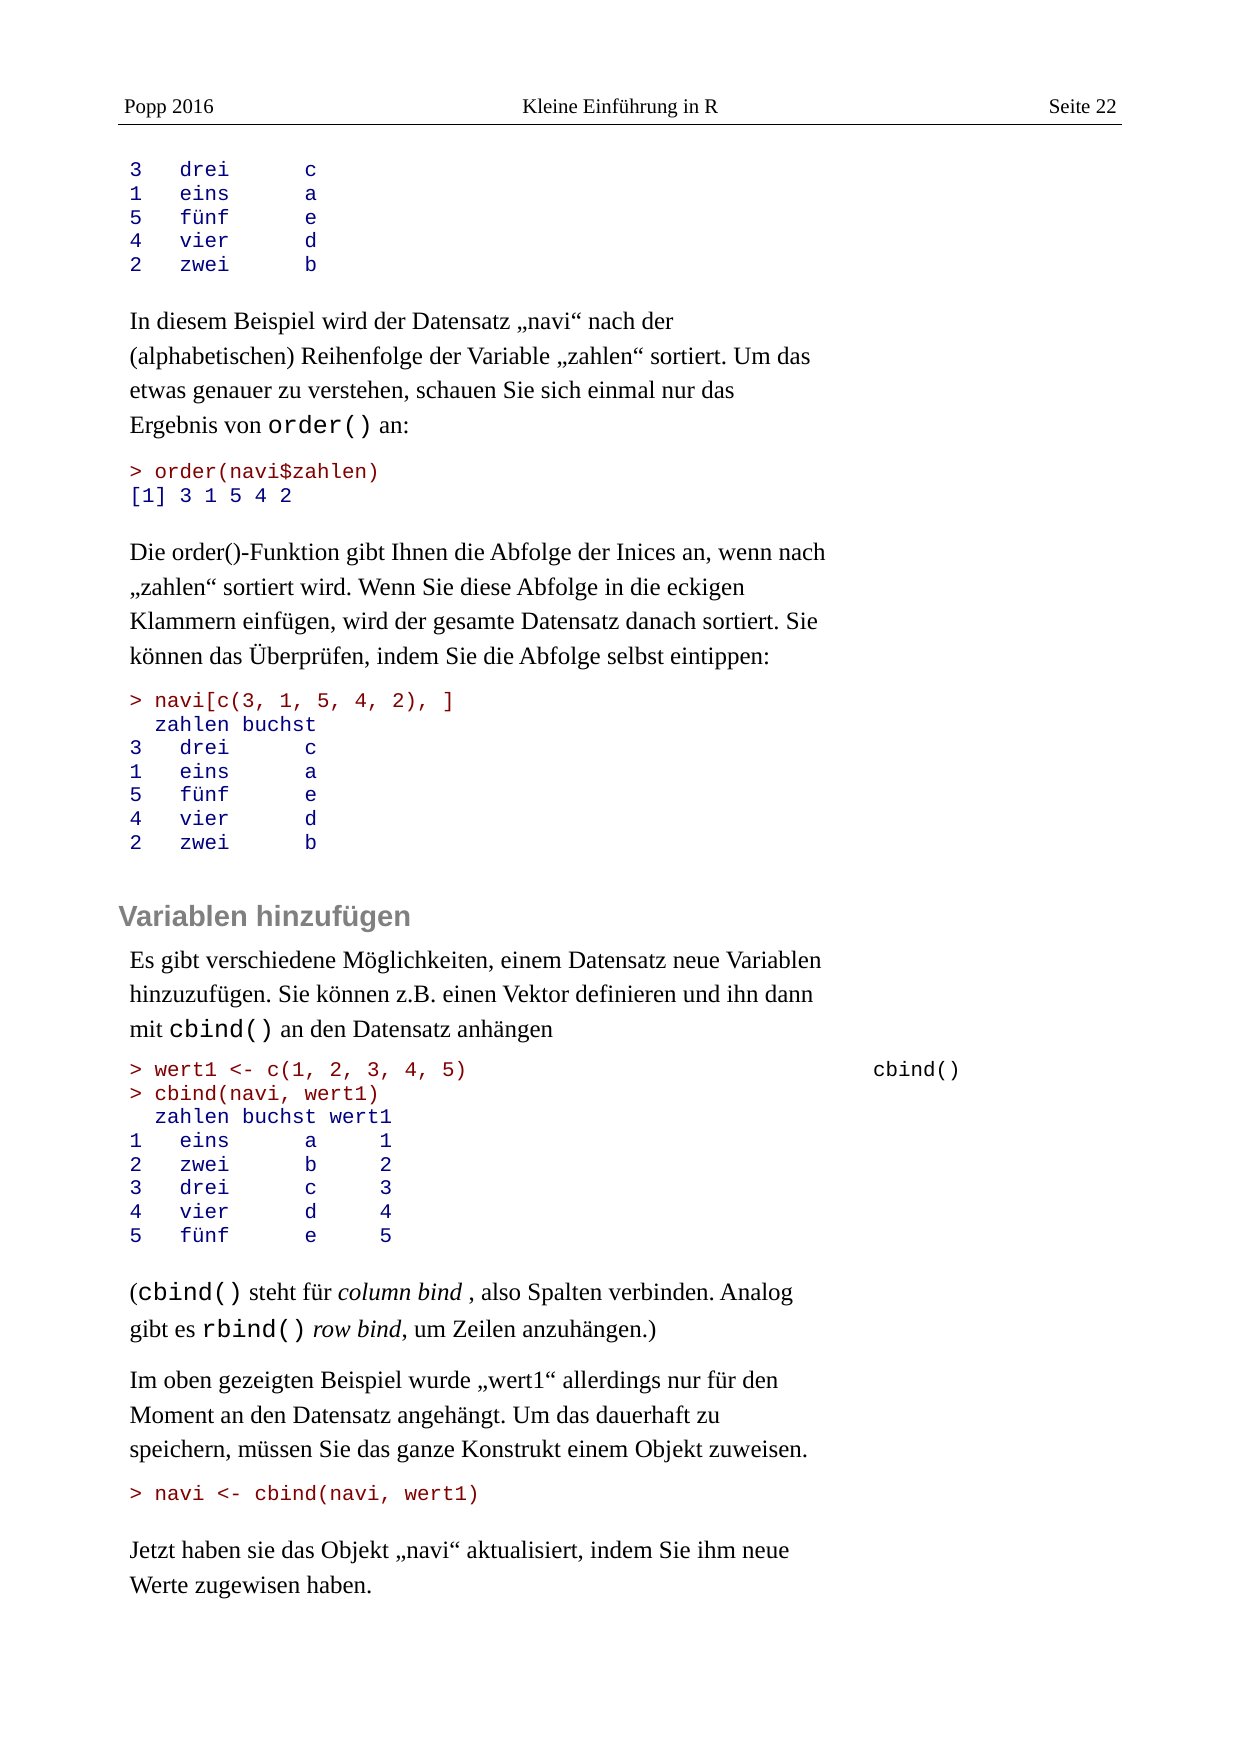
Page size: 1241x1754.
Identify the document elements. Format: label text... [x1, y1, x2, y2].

table_cell In diesem Beispiel wird der Datensatz „navi“ nach der (alphabetischen) Reihenfolge der Variable „zahlen“ sortiert. Um das etwas genauer zu verstehen, schauen Sie sich einmal nur das Ergebnis von order() an: > order(navi$zahlen) [1] 3 1 5 4 2 Die order()-Funktion gibt Ihnen die Abfolge der Inices an, wenn nach „zahlen“ sortiert wird. Wenn Sie diese Abfolge in die eckigen Klammern einfügen, wird der gesamte Datensatz danach sortiert. Sie können das Überprüfen, indem Sie die Abfolge selbst eintippen: > navi[c(3, 1, 5, 4, 2), ] zahlen buchst 3 drei c 1 eins a 5 fünf e 4 vier d 2 zwei b [129, 306, 855, 884]
subtitle Variablen hinzufügen [118, 899, 1122, 932]
table_cell [855, 306, 1123, 884]
table_header [855, 945, 1123, 1059]
table_header 3 drei c 1 eins a 5 fünf e 4 vier d 2 zwei b [129, 159, 855, 306]
table_cell cbind() [855, 1059, 1123, 1613]
table_cell > wert1 <- c(1, 2, 3, 4, 5) > cbind(navi, wert1) zahlen buchst wert1 1 eins a 1 2 zwei b 2 3 drei c 3 4 vier d 4 5 fünf e 5 (cbind() steht für column bind , also Spalten verbinden. Analog gibt es rbind() row bind, um Zeilen anzuhängen.) Im oben gezeigten Beispiel wurde „wert1“ allerdings nur für den Moment an den Datensatz angehängt. Um das dauerhaft zu speichern, müssen Sie das ganze Konstrukt einem Objekt zuweisen. > navi <- cbind(navi, wert1) Jetzt haben sie das Objekt „navi“ aktualisiert, indem Sie ihm neue Werte zugewisen haben. [129, 1059, 855, 1613]
table_header Es gibt verschiedene Möglichkeiten, einem Datensatz neue Variablen hinzuzufügen. Sie können z.B. einen Vektor definieren und ihn dann mit cbind() an den Datensatz anhängen [129, 945, 855, 1059]
table_header [855, 159, 1123, 306]
